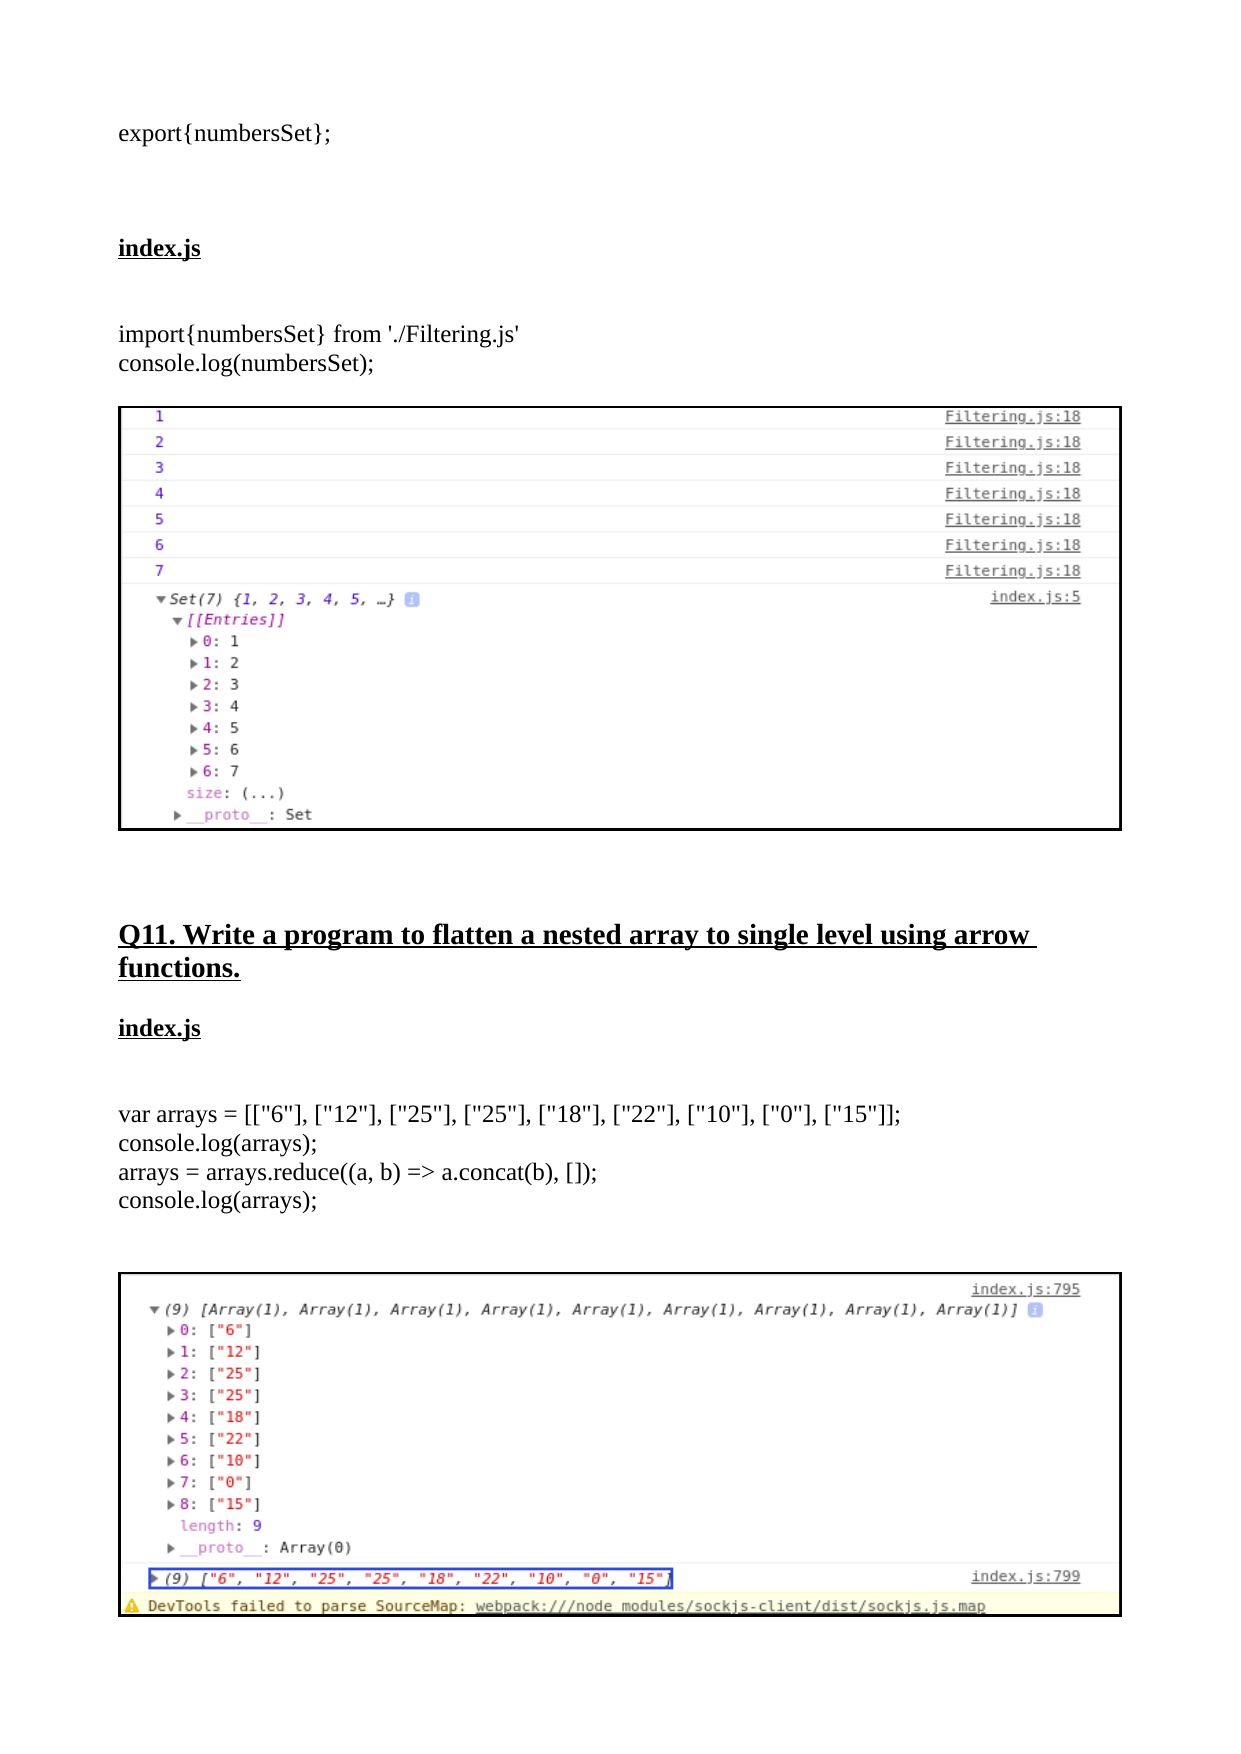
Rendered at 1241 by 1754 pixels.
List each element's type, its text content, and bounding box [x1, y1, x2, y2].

text index.js [118, 233, 1122, 262]
text export{numbersSet}; [118, 118, 1122, 147]
picture [121, 1274, 1120, 1614]
text console.log(numbersSet); [118, 348, 1122, 377]
text import{numbersSet} from './Filtering.js' [118, 319, 1122, 348]
text Q11. Write a program to flatten a nested array to single level using arrow functions. [118, 917, 1122, 984]
text console.log(arrays); [118, 1128, 1122, 1157]
picture [121, 408, 1120, 828]
text var arrays = [["6"], ["12"], ["25"], ["25"], ["18"], ["22"], ["10"], ["0"], ["15"]]; [118, 1099, 1122, 1128]
text arrays = arrays.reduce((a, b) => a.concat(b), []); [118, 1157, 1122, 1185]
text index.js [118, 1013, 1122, 1042]
text console.log(arrays); [118, 1185, 1122, 1214]
